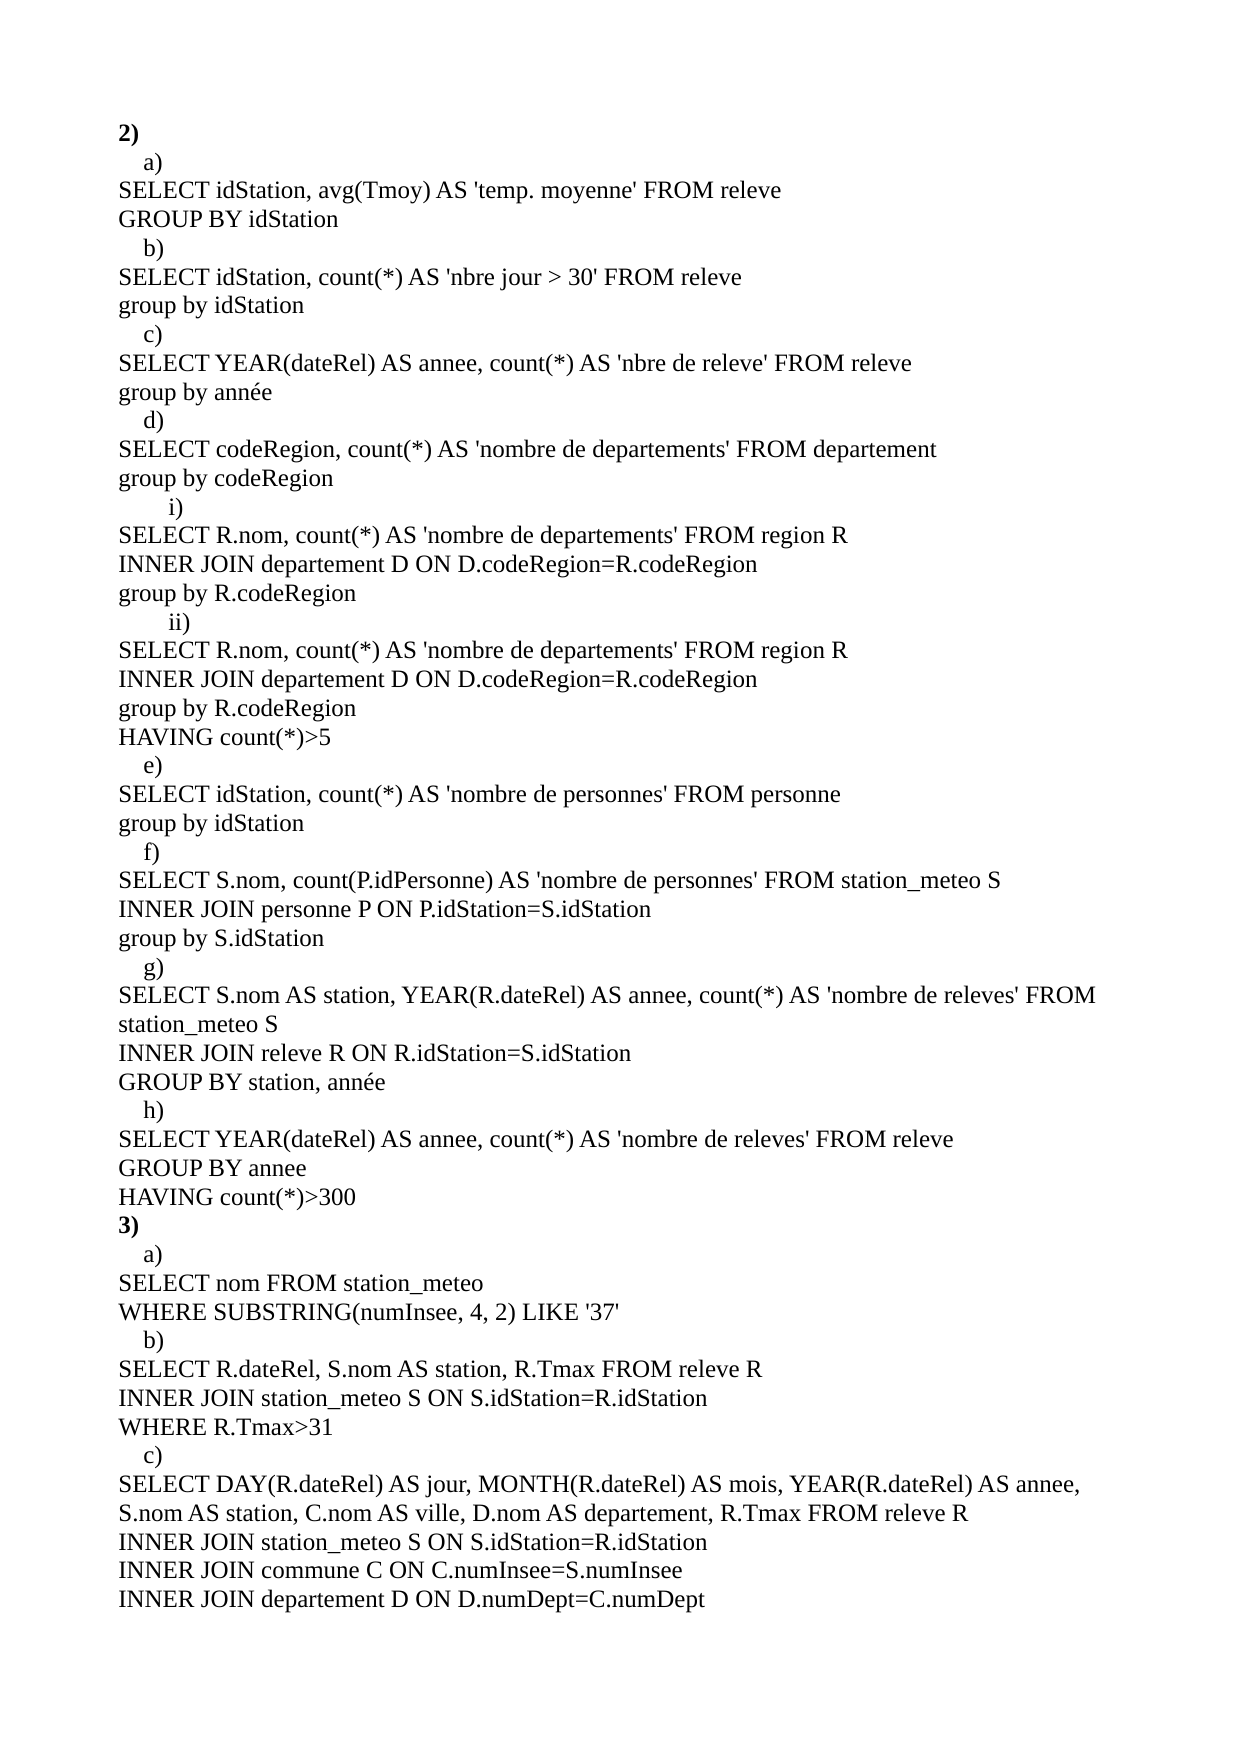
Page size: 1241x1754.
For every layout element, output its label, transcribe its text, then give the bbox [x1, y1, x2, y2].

text INNER JOIN station_meteo S ON S.idStation=R.idStation [118, 1383, 1122, 1412]
text c) [118, 319, 1122, 348]
text b) [118, 1326, 1122, 1354]
text SELECT idStation, count(*) AS 'nbre jour > 30' FROM releve [118, 262, 1122, 291]
text INNER JOIN commune C ON C.numInsee=S.numInsee [118, 1556, 1122, 1584]
text g) [118, 952, 1122, 981]
text HAVING count(*)>300 [118, 1182, 1122, 1211]
text INNER JOIN personne P ON P.idStation=S.idStation [118, 894, 1122, 923]
text group by S.idStation [118, 923, 1122, 952]
text i) [118, 492, 1122, 521]
text SELECT R.nom, count(*) AS 'nombre de departements' FROM region R [118, 636, 1122, 664]
text INNER JOIN releve R ON R.idStation=S.idStation [118, 1038, 1122, 1067]
text SELECT YEAR(dateRel) AS annee, count(*) AS 'nombre de releves' FROM releve [118, 1124, 1122, 1153]
text group by R.codeRegion [118, 693, 1122, 722]
text GROUP BY idStation [118, 204, 1122, 233]
text INNER JOIN departement D ON D.codeRegion=R.codeRegion [118, 664, 1122, 693]
text SELECT R.nom, count(*) AS 'nombre de departements' FROM region R [118, 521, 1122, 549]
text ii) [118, 607, 1122, 636]
text INNER JOIN departement D ON D.codeRegion=R.codeRegion [118, 549, 1122, 578]
text HAVING count(*)>5 [118, 722, 1122, 751]
text e) [118, 751, 1122, 779]
text SELECT S.nom, count(P.idPersonne) AS 'nombre de personnes' FROM station_meteo S [118, 866, 1122, 894]
text 2) [118, 118, 1122, 147]
text WHERE SUBSTRING(numInsee, 4, 2) LIKE '37' [118, 1297, 1122, 1326]
text group by idStation [118, 808, 1122, 837]
text group by codeRegion [118, 463, 1122, 492]
text a) [118, 147, 1122, 176]
text GROUP BY annee [118, 1153, 1122, 1182]
text d) [118, 406, 1122, 434]
text SELECT R.dateRel, S.nom AS station, R.Tmax FROM releve R [118, 1354, 1122, 1383]
text h) [118, 1096, 1122, 1124]
text c) [118, 1441, 1122, 1469]
text INNER JOIN departement D ON D.numDept=C.numDept [118, 1584, 1122, 1613]
text WHERE R.Tmax>31 [118, 1412, 1122, 1441]
text b) [118, 233, 1122, 262]
text SELECT YEAR(dateRel) AS annee, count(*) AS 'nbre de releve' FROM releve [118, 348, 1122, 377]
text SELECT codeRegion, count(*) AS 'nombre de departements' FROM departement [118, 434, 1122, 463]
text SELECT idStation, avg(Tmoy) AS 'temp. moyenne' FROM releve [118, 176, 1122, 204]
text INNER JOIN station_meteo S ON S.idStation=R.idStation [118, 1527, 1122, 1556]
text f) [118, 837, 1122, 866]
text GROUP BY station, année [118, 1067, 1122, 1096]
text SELECT S.nom AS station, YEAR(R.dateRel) AS annee, count(*) AS 'nombre de releves' FROM station_meteo S [118, 981, 1122, 1038]
text SELECT DAY(R.dateRel) AS jour, MONTH(R.dateRel) AS mois, YEAR(R.dateRel) AS annee, S.nom AS station, C.nom AS ville, D.nom AS departement, R.Tmax FROM releve R [118, 1469, 1122, 1527]
text group by année [118, 377, 1122, 406]
text a) [118, 1239, 1122, 1268]
text SELECT idStation, count(*) AS 'nombre de personnes' FROM personne [118, 779, 1122, 808]
text group by R.codeRegion [118, 578, 1122, 607]
text group by idStation [118, 291, 1122, 319]
text 3) [118, 1211, 1122, 1239]
text SELECT nom FROM station_meteo [118, 1268, 1122, 1297]
